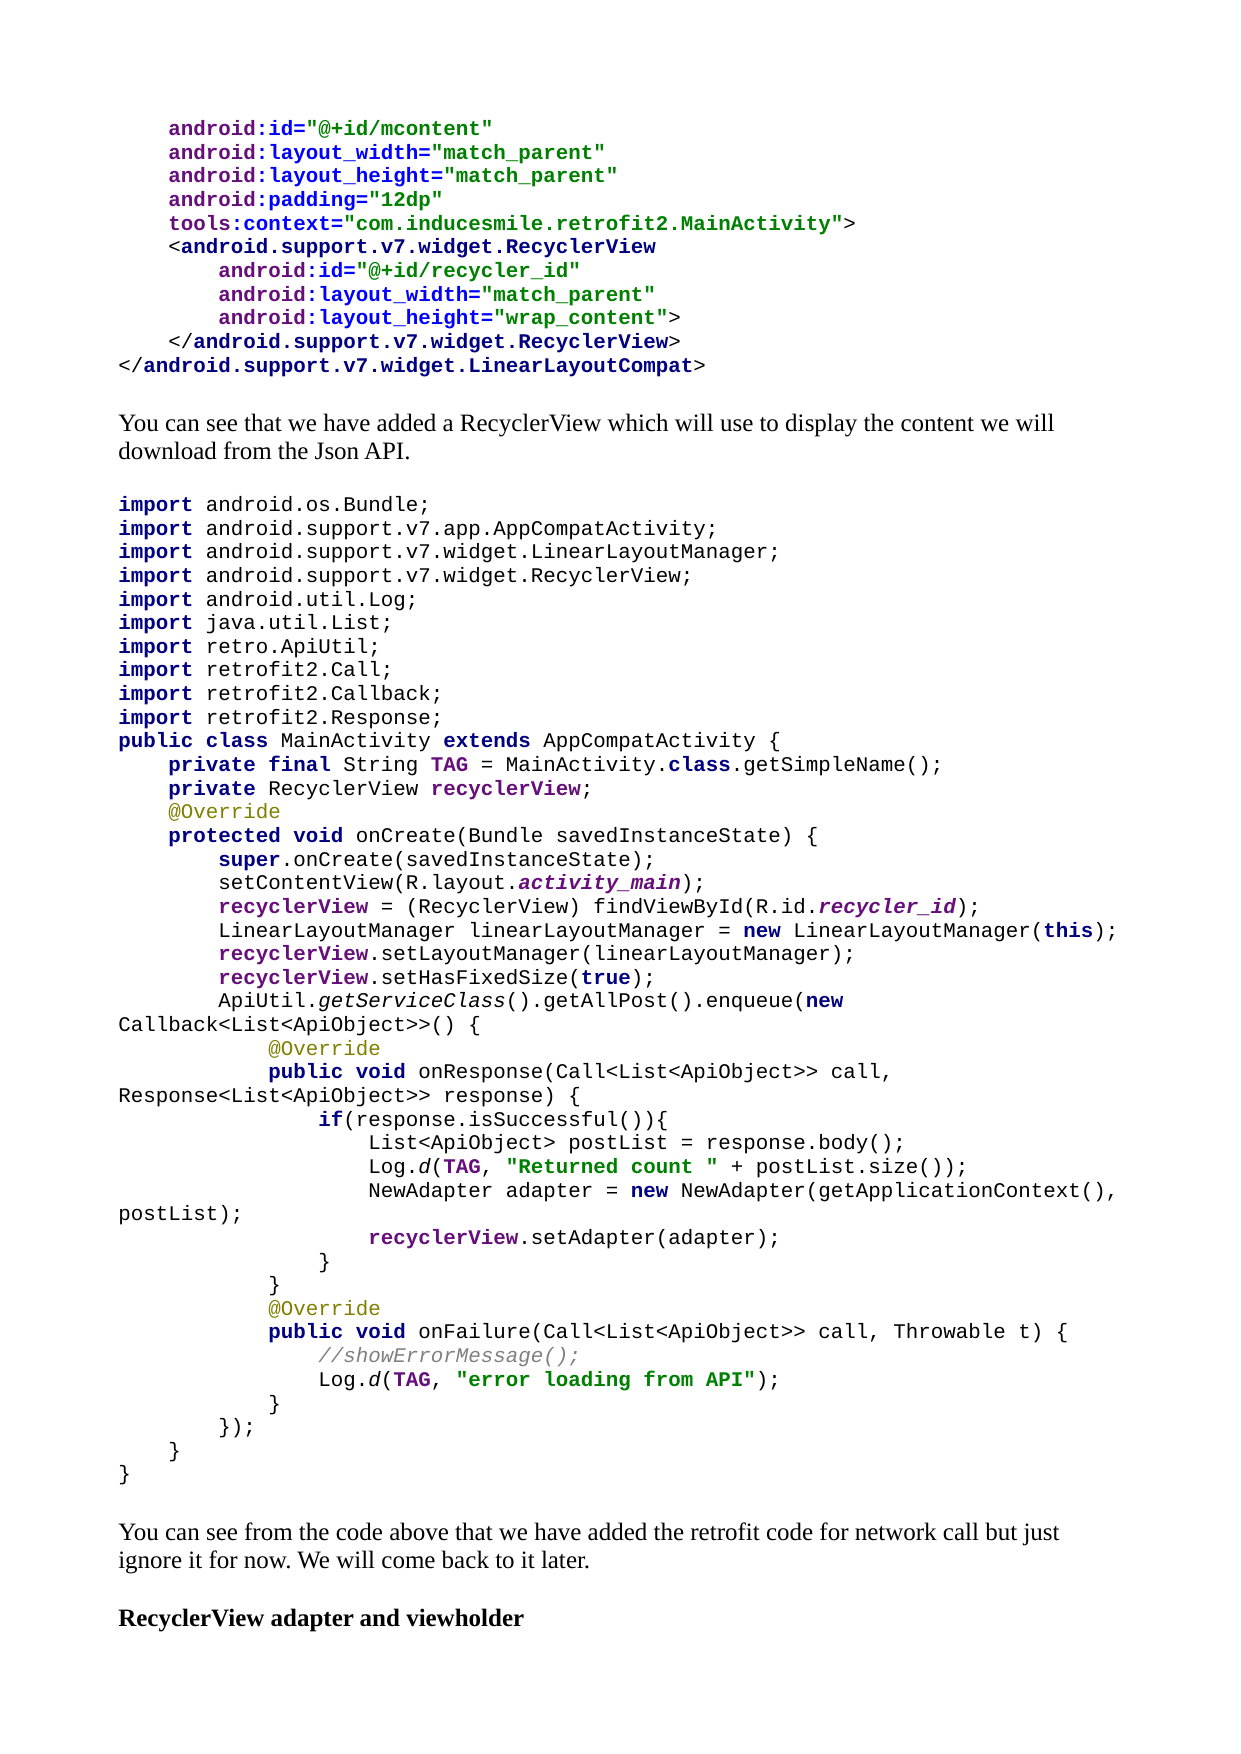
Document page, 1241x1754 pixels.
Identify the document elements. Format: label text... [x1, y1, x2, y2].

text android:layout_height="wrap_content"> [118, 307, 1122, 331]
text @Override [118, 801, 1122, 825]
text android:id="@+id/recycler_id" [118, 260, 1122, 284]
text } [118, 1392, 1122, 1416]
text } [118, 1251, 1122, 1274]
text import java.util.List; [118, 612, 1122, 636]
text </android.support.v7.widget.LinearLayoutCompat> [118, 354, 1122, 378]
text } [118, 1440, 1122, 1463]
text NewAdapter adapter = new NewAdapter(getApplicationContext(), postList); [118, 1180, 1122, 1227]
text import android.util.Log; [118, 588, 1122, 612]
text @Override [118, 1038, 1122, 1061]
text android:layout_width="match_parent" [118, 142, 1122, 165]
text Log.d(TAG, "error loading from API"); [118, 1369, 1122, 1392]
text android:id="@+id/mcontent" [118, 118, 1122, 142]
text import android.support.v7.app.AppCompatActivity; [118, 518, 1122, 541]
text } [118, 1463, 1122, 1487]
text You can see from the code above that we have added the retrofit code for network call but just ignore it for now. We will come back to it later. [118, 1517, 1122, 1574]
text <android.support.v7.widget.RecyclerView [118, 236, 1122, 260]
text import android.os.Bundle; [118, 494, 1122, 518]
text }); [118, 1416, 1122, 1440]
text import retrofit2.Callback; [118, 683, 1122, 707]
text import android.support.v7.widget.RecyclerView; [118, 565, 1122, 588]
text recyclerView.setAdapter(adapter); [118, 1227, 1122, 1251]
text private final String TAG = MainActivity.class.getSimpleName(); [118, 754, 1122, 778]
text public void onResponse(Call<List<ApiObject>> call, Response<List<ApiObject>> response) { [118, 1061, 1122, 1109]
text public class MainActivity extends AppCompatActivity { [118, 730, 1122, 754]
text tools:context="com.inducesmile.retrofit2.MainActivity"> [118, 213, 1122, 236]
text protected void onCreate(Bundle savedInstanceState) { [118, 825, 1122, 849]
text recyclerView.setHasFixedSize(true); [118, 967, 1122, 991]
text import retrofit2.Call; [118, 659, 1122, 683]
text Log.d(TAG, "Returned count " + postList.size()); [118, 1156, 1122, 1180]
text import retro.ApiUtil; [118, 636, 1122, 659]
text List<ApiObject> postList = response.body(); [118, 1132, 1122, 1156]
text recyclerView.setLayoutManager(linearLayoutManager); [118, 943, 1122, 967]
text @Override [118, 1298, 1122, 1322]
text } [118, 1274, 1122, 1298]
text recyclerView = (RecyclerView) findViewById(R.id.recycler_id); [118, 896, 1122, 919]
text LinearLayoutManager linearLayoutManager = new LinearLayoutManager(this); [118, 919, 1122, 943]
text You can see that we have added a RecyclerView which will use to display the content we will download from the Json API. [118, 408, 1122, 465]
text android:layout_height="match_parent" [118, 165, 1122, 189]
text RecyclerView adapter and viewholder [118, 1603, 1122, 1632]
text private RecyclerView recyclerView; [118, 778, 1122, 801]
text </android.support.v7.widget.RecyclerView> [118, 331, 1122, 354]
text ApiUtil.getServiceClass().getAllPost().enqueue(new Callback<List<ApiObject>>() { [118, 991, 1122, 1038]
text if(response.isSuccessful()){ [118, 1109, 1122, 1132]
text setContentView(R.layout.activity_main); [118, 872, 1122, 896]
text super.onCreate(savedInstanceState); [118, 849, 1122, 872]
text public void onFailure(Call<List<ApiObject>> call, Throwable t) { [118, 1322, 1122, 1345]
text import retrofit2.Response; [118, 707, 1122, 730]
text import android.support.v7.widget.LinearLayoutManager; [118, 541, 1122, 565]
text android:padding="12dp" [118, 189, 1122, 213]
text //showErrorMessage(); [118, 1345, 1122, 1369]
text android:layout_width="match_parent" [118, 284, 1122, 307]
